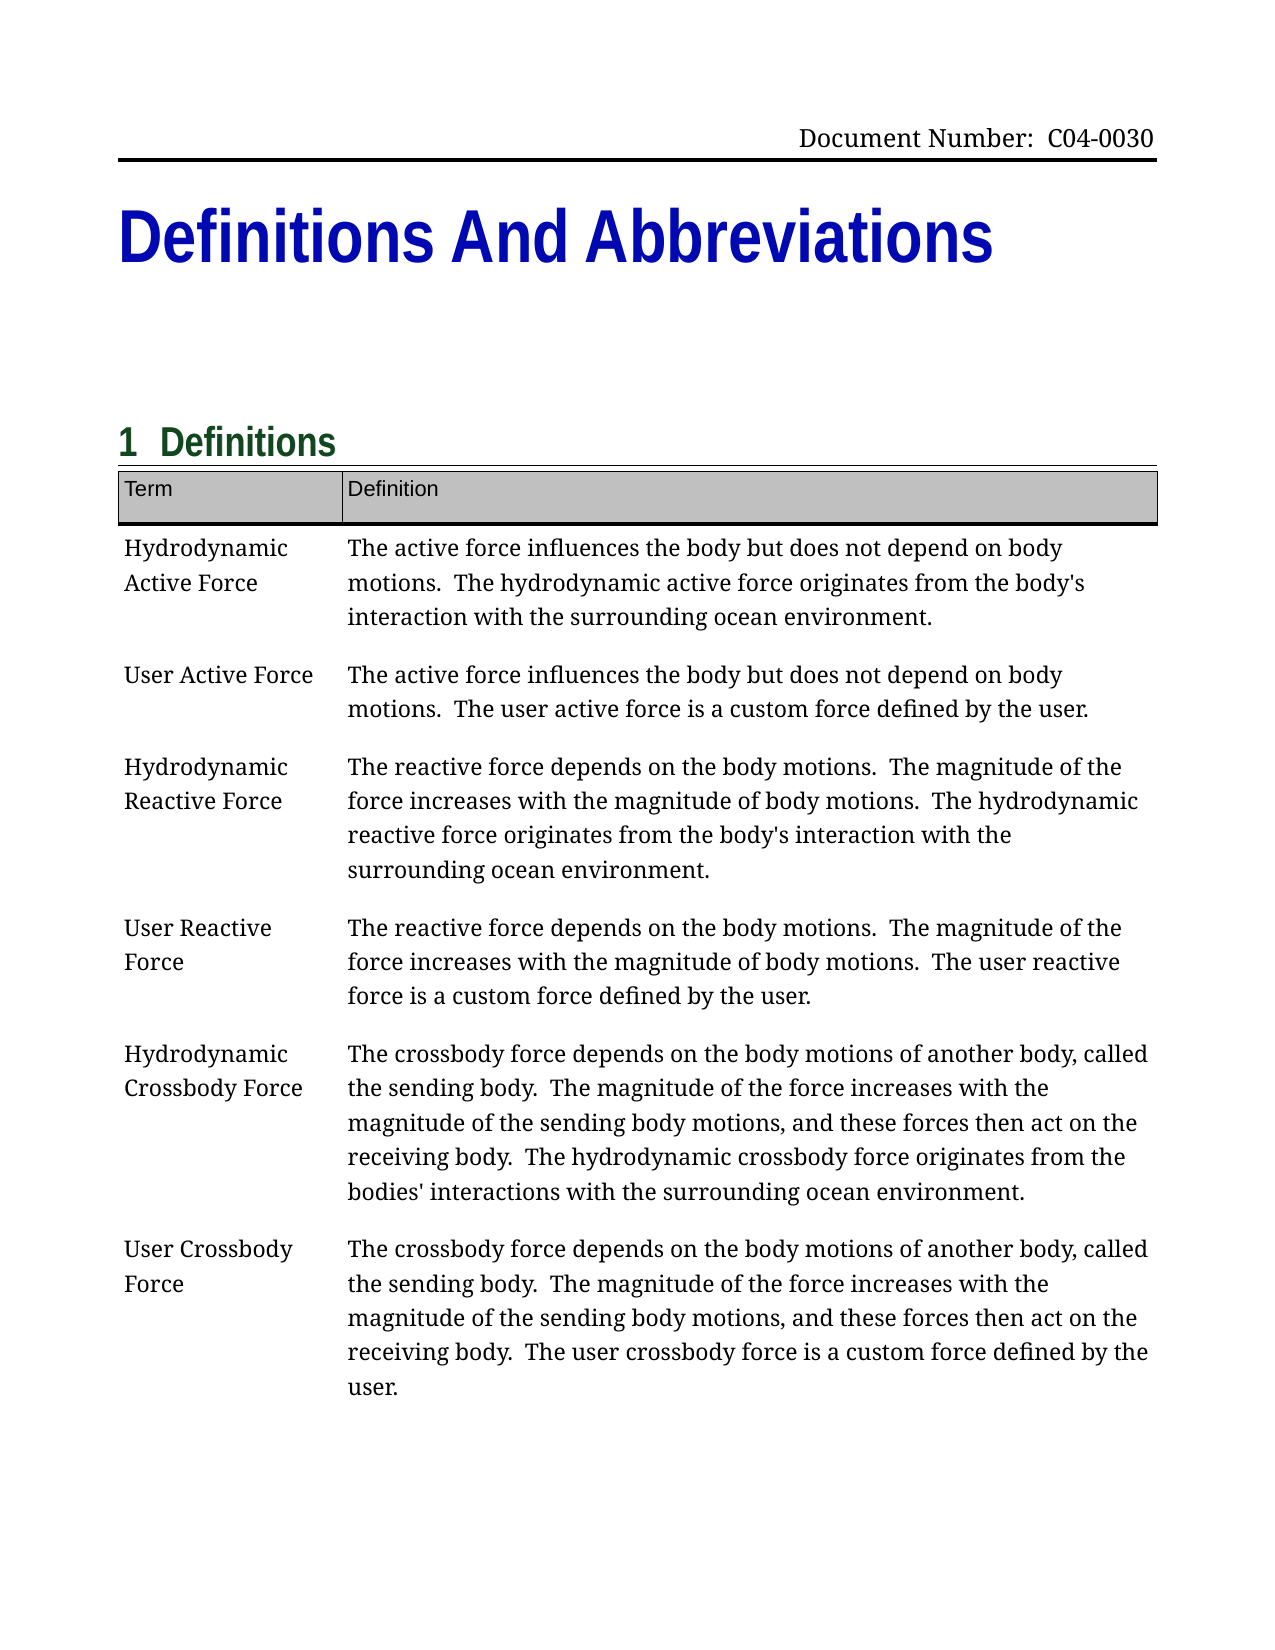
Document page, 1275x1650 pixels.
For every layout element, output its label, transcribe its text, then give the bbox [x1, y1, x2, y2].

table_header Term [119, 472, 342, 522]
table_cell Hydrodynamic Active Force [118, 526, 342, 653]
table_cell User Active Force [118, 653, 342, 745]
table_cell Hydrodynamic Reactive Force [118, 745, 342, 906]
table_cell User Reactive Force [118, 906, 342, 1032]
table_cell User Crossbody Force [118, 1228, 342, 1423]
table_cell The crossbody force depends on the body motions of another body, called the sending body. The magnitude of the force increases with the magnitude of the sending body motions, and these forces then act on the receiving body. The hydrodynamic crossbody force originates from the bodies' interactions with the surrounding ocean environment. [342, 1032, 1157, 1227]
title Definitions and Abbreviations [118, 192, 1157, 278]
subtitle Definitions [118, 417, 1157, 465]
table_cell Hydrodynamic Crossbody Force [118, 1032, 342, 1227]
table_cell The reactive force depends on the body motions. The magnitude of the force increases with the magnitude of body motions. The hydrodynamic reactive force originates from the body's interaction with the surrounding ocean environment. [342, 745, 1157, 906]
table_cell The reactive force depends on the body motions. The magnitude of the force increases with the magnitude of body motions. The user reactive force is a custom force defined by the user. [342, 906, 1157, 1032]
table_cell The crossbody force depends on the body motions of another body, called the sending body. The magnitude of the force increases with the magnitude of the sending body motions, and these forces then act on the receiving body. The user crossbody force is a custom force defined by the user. [342, 1228, 1157, 1423]
table_cell The active force influences the body but does not depend on body motions. The hydrodynamic active force originates from the body's interaction with the surrounding ocean environment. [342, 526, 1157, 653]
table_cell The active force influences the body but does not depend on body motions. The user active force is a custom force defined by the user. [342, 653, 1157, 745]
table_header Definition [343, 472, 1157, 522]
